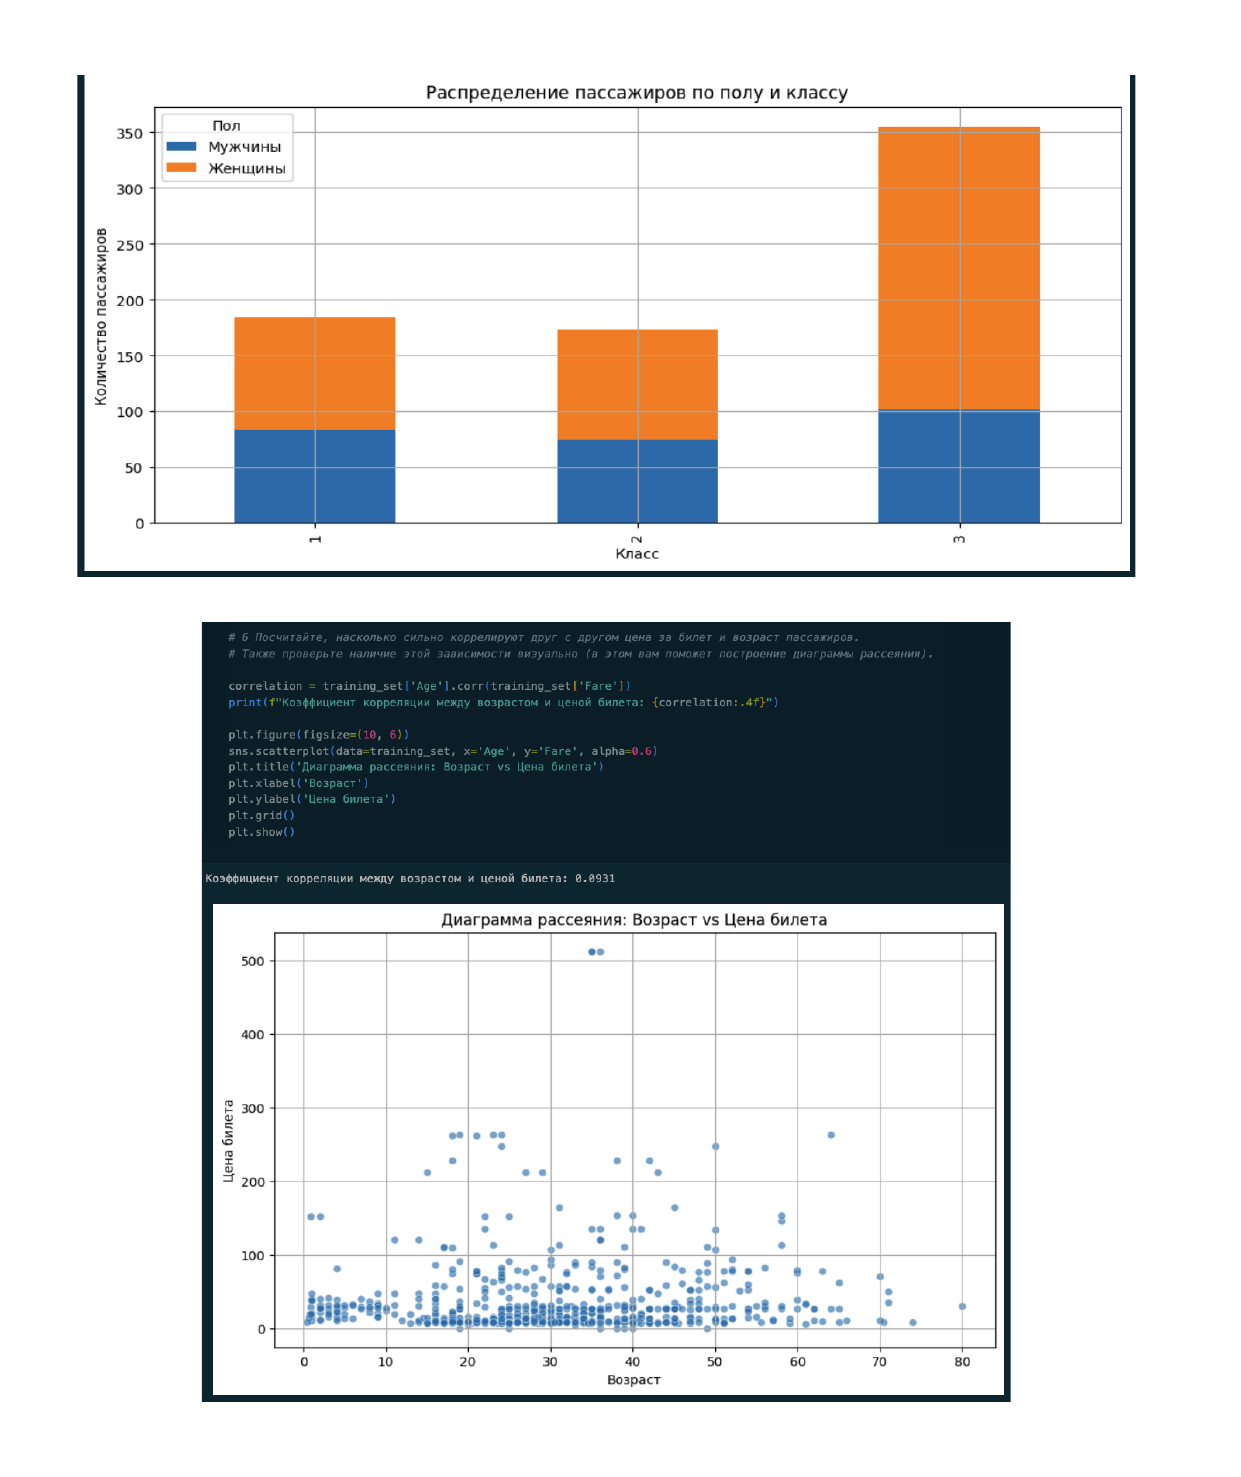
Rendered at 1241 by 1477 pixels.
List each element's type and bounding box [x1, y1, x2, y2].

picture [201, 622, 1011, 1402]
picture [77, 75, 1136, 577]
